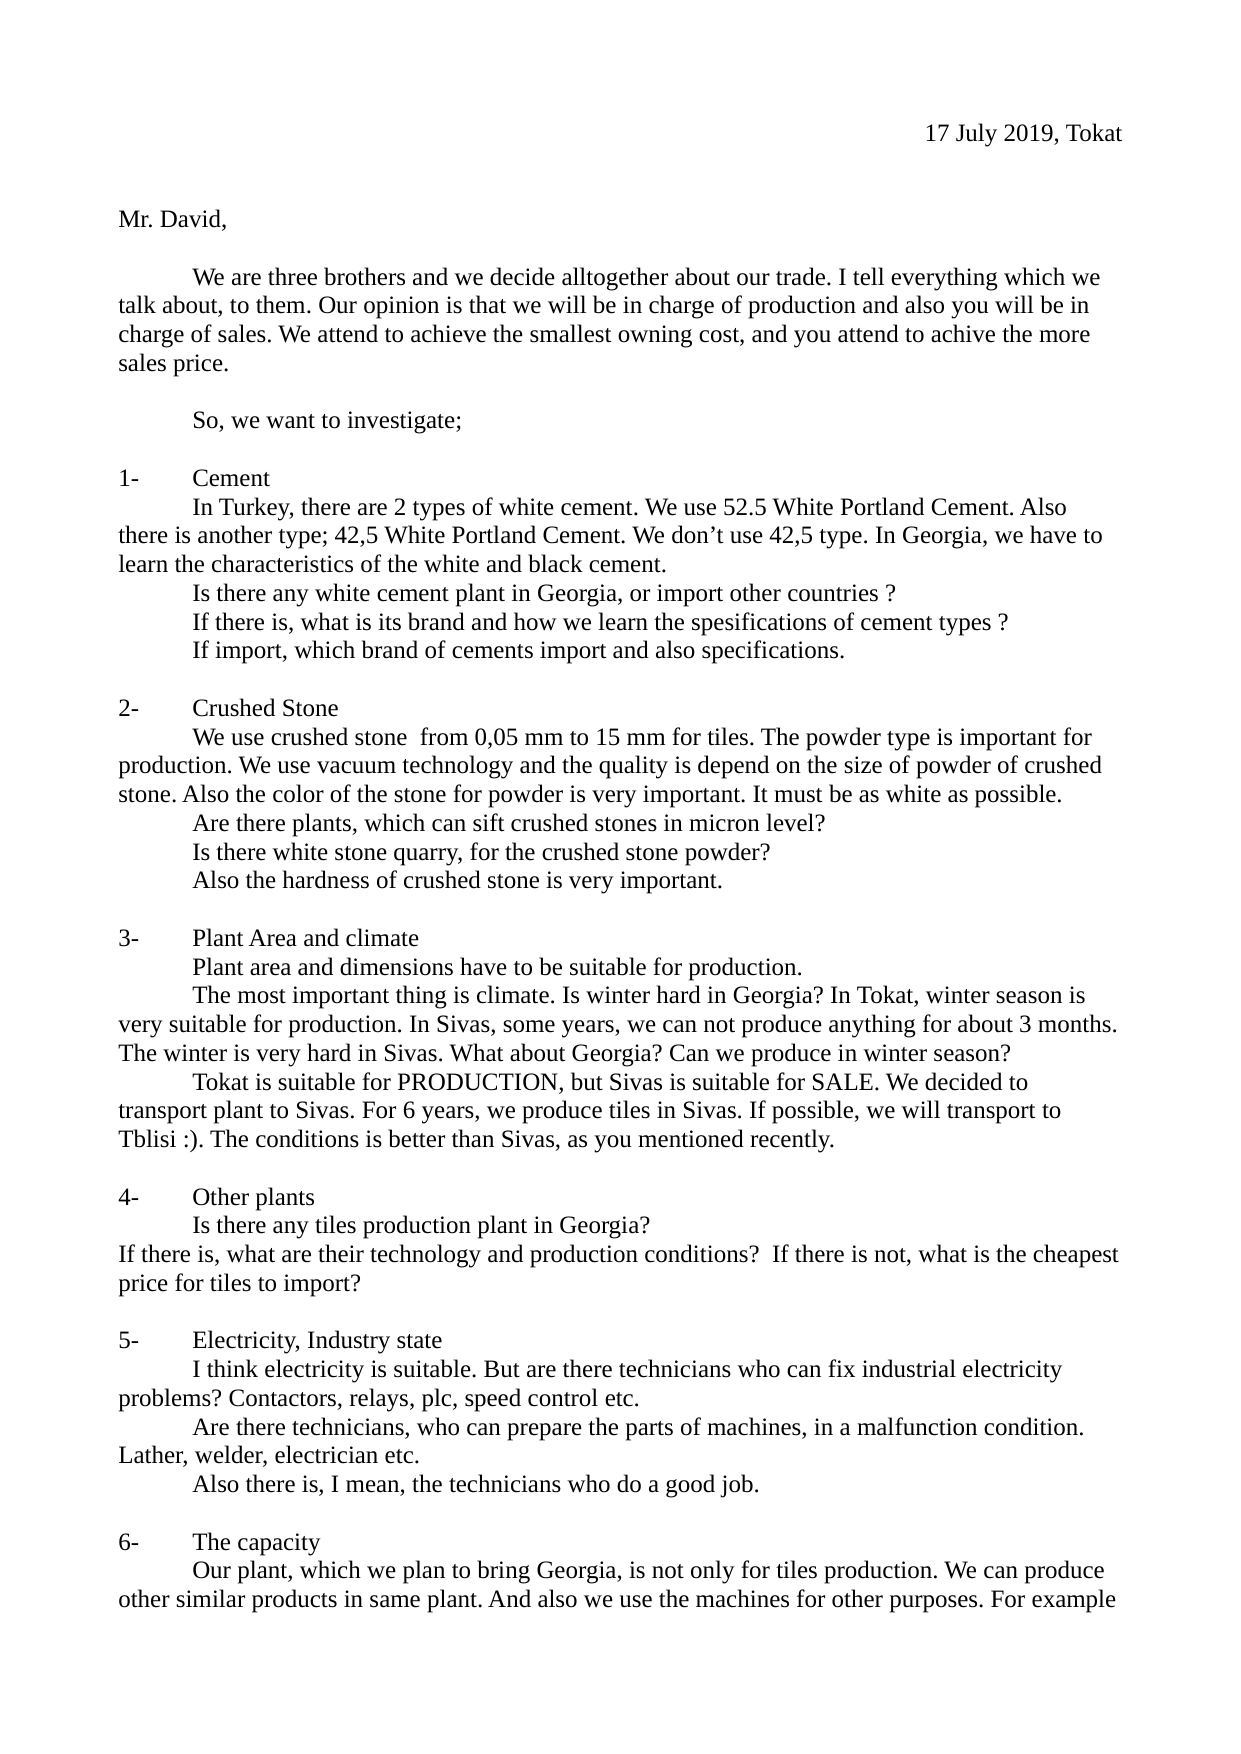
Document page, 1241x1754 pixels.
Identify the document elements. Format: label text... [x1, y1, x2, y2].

text In Turkey, there are 2 types of white cement. We use 52.5 White Portland Cement. Also there is another type; 42,5 White Portland Cement. We don’t use 42,5 type. In Georgia, we have to learn the characteristics of the white and black cement. [118, 492, 1122, 578]
text Are there plants, which can sift crushed stones in micron level? [118, 808, 1122, 837]
text Plant area and dimensions have to be suitable for production. [118, 952, 1122, 981]
text If there is, what is its brand and how we learn the spesifications of cement types ? [118, 607, 1122, 636]
text Mr. David, [118, 204, 1122, 233]
text 4- Other plants [118, 1182, 1122, 1211]
text Is there any tiles production plant in Georgia? [118, 1211, 1122, 1239]
text We use crushed stone from 0,05 mm to 15 mm for tiles. The powder type is important for production. We use vacuum technology and the quality is depend on the size of powder of crushed stone. Also the color of the stone for powder is very important. It must be as white as possible. [118, 722, 1122, 808]
text I think electricity is suitable. But are there technicians who can fix industrial electricity problems? Contactors, relays, plc, speed control etc. [118, 1354, 1122, 1412]
text 1- Cement [118, 463, 1122, 492]
text 3- Plant Area and climate [118, 923, 1122, 952]
text The most important thing is climate. Is winter hard in Georgia? In Tokat, winter season is very suitable for production. In Sivas, some years, we can not produce anything for about 3 months. The winter is very hard in Sivas. What about Georgia? Can we produce in winter season? [118, 981, 1122, 1067]
text Are there technicians, who can prepare the parts of machines, in a malfunction condition. Lather, welder, electrician etc. [118, 1412, 1122, 1469]
text 5- Electricity, Industry state [118, 1326, 1122, 1354]
text Also the hardness of crushed stone is very important. [118, 866, 1122, 894]
text If there is, what are their technology and production conditions? If there is not, what is the cheapest price for tiles to import? [118, 1239, 1122, 1297]
text Is there white stone quarry, for the crushed stone powder? [118, 837, 1122, 866]
text 2- Crushed Stone [118, 693, 1122, 722]
text Is there any white cement plant in Georgia, or import other countries ? [118, 578, 1122, 607]
text If import, which brand of cements import and also specifications. [118, 636, 1122, 664]
text Tokat is suitable for PRODUCTION, but Sivas is suitable for SALE. We decided to transport plant to Sivas. For 6 years, we produce tiles in Sivas. If possible, we will transport to Tblisi :). The conditions is better than Sivas, as you mentioned recently. [118, 1067, 1122, 1153]
text Also there is, I mean, the technicians who do a good job. [118, 1469, 1122, 1498]
text Our plant, which we plan to bring Georgia, is not only for tiles production. We can produce other similar products in same plant. And also we use the machines for other purposes. For example [118, 1556, 1122, 1613]
text 17 July 2019, Tokat [118, 118, 1122, 147]
text 6- The capacity [118, 1527, 1122, 1556]
text We are three brothers and we decide alltogether about our trade. I tell everything which we talk about, to them. Our opinion is that we will be in charge of production and also you will be in charge of sales. We attend to achieve the smallest owning cost, and you attend to achive the more sales price. [118, 262, 1122, 377]
text So, we want to investigate; [118, 406, 1122, 434]
